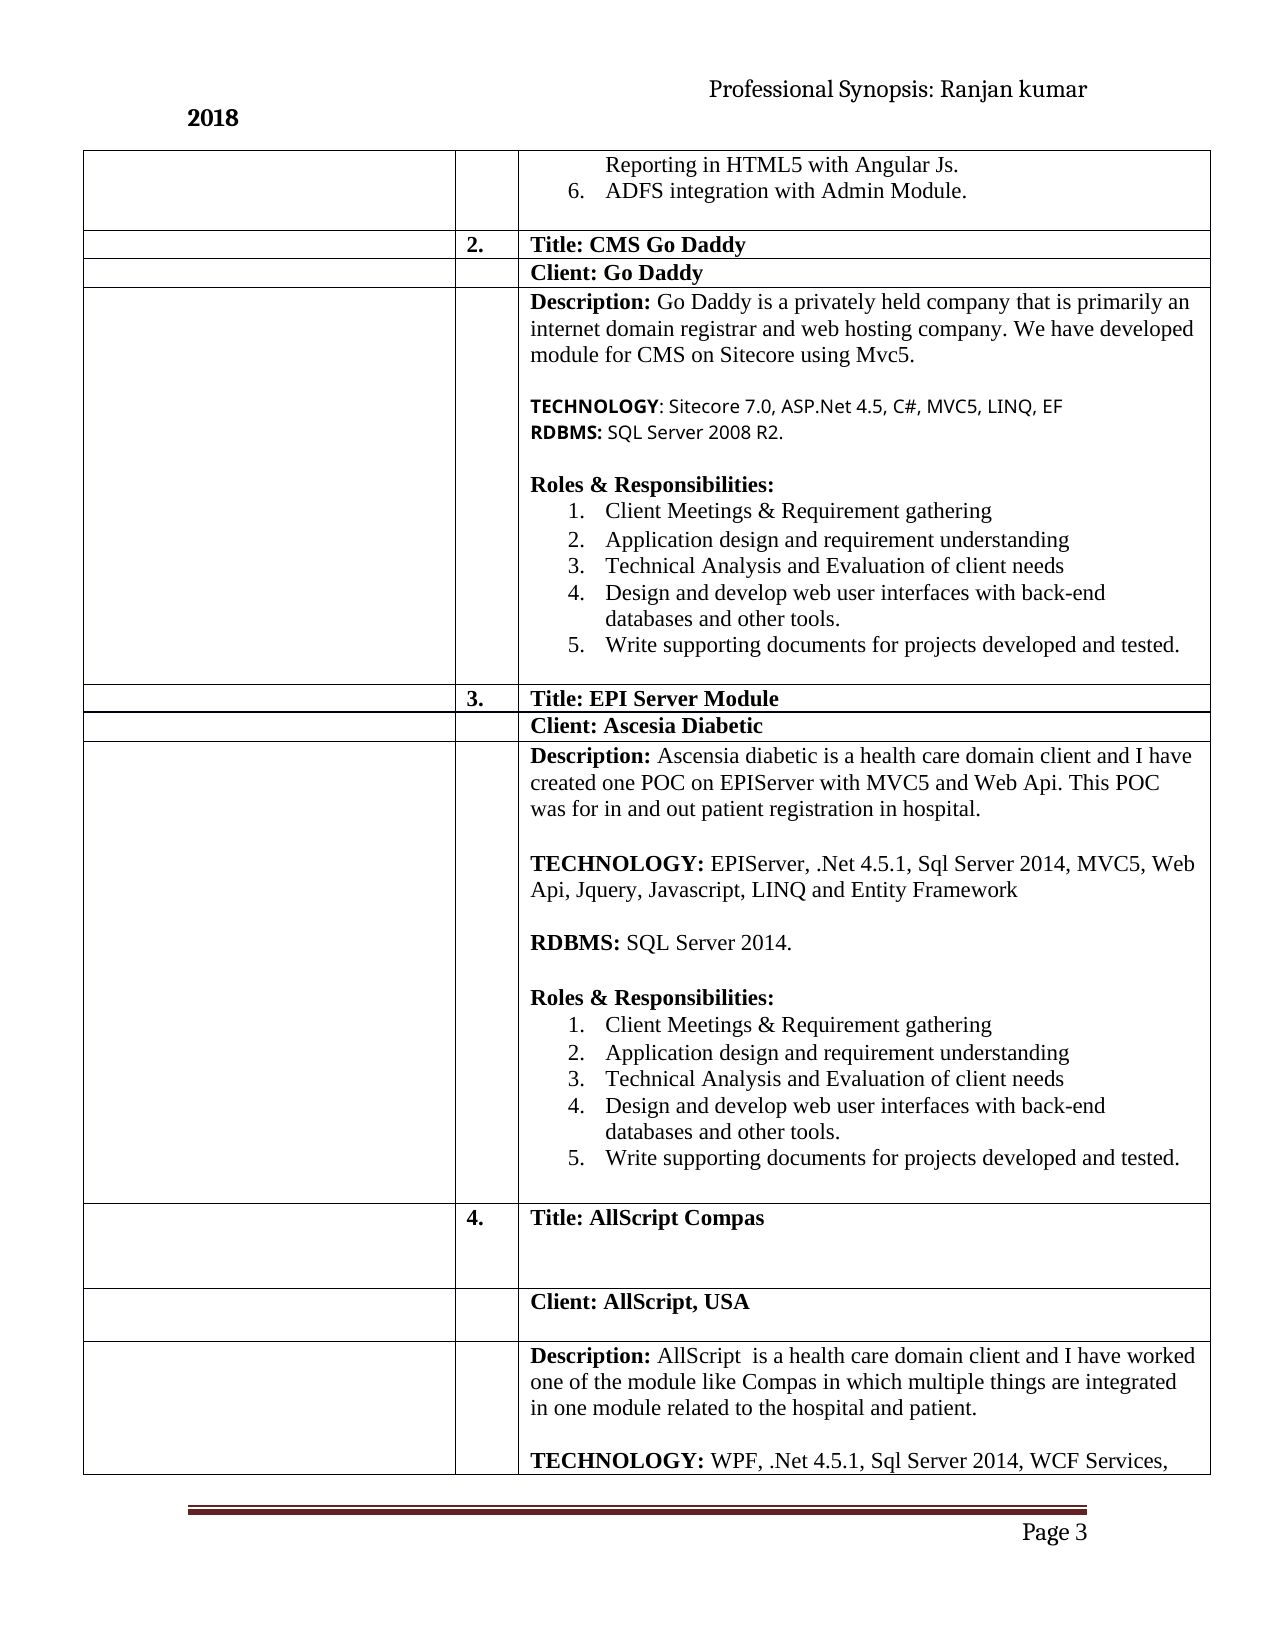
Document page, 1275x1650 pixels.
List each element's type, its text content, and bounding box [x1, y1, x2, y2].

table_cell Title: AllScript Compas [519, 1204, 1210, 1287]
table_cell Title: CMS Go Daddy [519, 231, 1210, 257]
table_cell Description: AllScript is a health care domain client and I have worked one of the module like Compas in which multiple things are integrated in one module related to the hospital and patient. TECHNOLOGY: WPF, .Net 4.5.1, Sql Server 2014, WCF Services, [519, 1342, 1210, 1473]
table_cell [84, 259, 455, 287]
table_cell [84, 685, 455, 711]
table_cell [84, 1204, 455, 1287]
table_cell [84, 288, 455, 684]
table_cell Title: EPI Server Module [519, 685, 1210, 711]
table_cell Description: Ascensia diabetic is a health care domain client and I have created one POC on EPIServer with MVC5 and Web Api. This POC was for in and out patient registration in hospital. TECHNOLOGY: EPIServer, .Net 4.5.1, Sql Server 2014, MVC5, Web Api, Jquery, Javascript, LINQ and Entity Framework RDBMS: SQL Server 2014. Roles & Responsibilities: Client Meetings & Requirement gathering Application design and requirement understanding Technical Analysis and Evaluation of client needs Design and develop web user interfaces with back-end databases and other tools. Write supporting documents for projects developed and tested. [519, 742, 1210, 1202]
table_cell Client: AllScript, USA [519, 1289, 1210, 1341]
table_cell Description: Go Daddy is a privately held company that is primarily an internet domain registrar and web hosting company. We have developed module for CMS on Sitecore using Mvc5. TECHNOLOGY: Sitecore 7.0, ASP.Net 4.5, C#, MVC5, LINQ, EF RDBMS: SQL Server 2008 R2. Roles & Responsibilities: Client Meetings & Requirement gathering Application design and requirement understanding Technical Analysis and Evaluation of client needs Design and develop web user interfaces with back-end databases and other tools. Write supporting documents for projects developed and tested. [519, 288, 1210, 684]
table_cell Reporting in HTML5 with Angular Js. ADFS integration with Admin Module. [519, 151, 1210, 230]
table_cell 2. [456, 231, 518, 257]
table_cell [456, 288, 518, 684]
table_cell [84, 1289, 455, 1341]
table_cell 4. [456, 1204, 518, 1287]
table_cell [456, 1342, 518, 1473]
table_cell [456, 713, 518, 741]
table_cell [456, 259, 518, 287]
table_cell [84, 1342, 455, 1473]
table_cell [84, 231, 455, 257]
table_cell [84, 151, 455, 230]
table_cell [456, 151, 518, 230]
table_cell [84, 742, 455, 1202]
table_cell Client: Go Daddy [519, 259, 1210, 287]
table_cell [84, 713, 455, 741]
table_cell [456, 1289, 518, 1341]
table_cell [456, 742, 518, 1202]
table_cell Client: Ascesia Diabetic [519, 713, 1210, 741]
table_cell 3. [456, 685, 518, 711]
